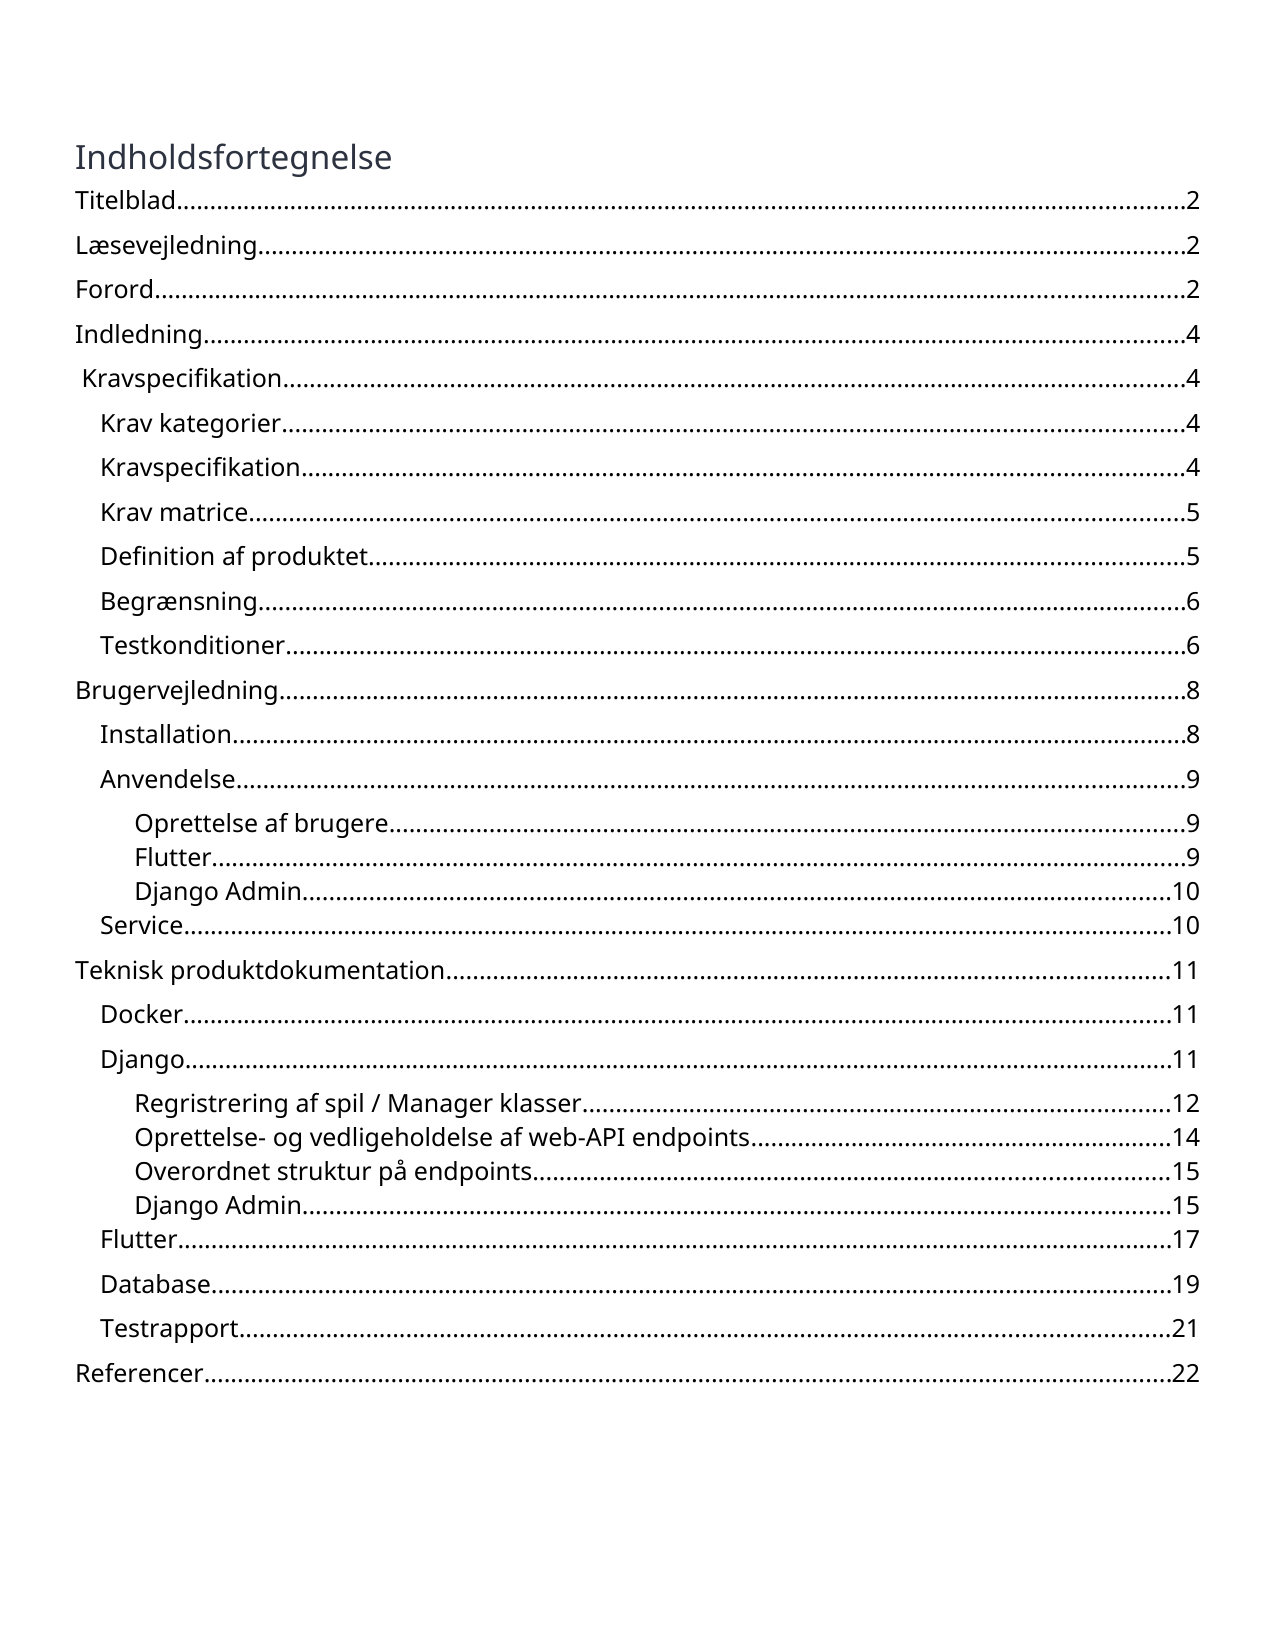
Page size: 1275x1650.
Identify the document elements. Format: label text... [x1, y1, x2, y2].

text Oprettelse af brugere 9 [134, 806, 1200, 840]
text Forord 2 [75, 272, 1200, 306]
text Kravspecifikation 4 [100, 450, 1200, 484]
text Database 19 [100, 1267, 1200, 1301]
text Testkonditioner 6 [100, 628, 1200, 662]
text Definition af produktet 5 [100, 539, 1200, 573]
text Indledning 4 [75, 316, 1200, 351]
text Django 11 [100, 1041, 1200, 1075]
text Krav matrice 5 [100, 494, 1200, 528]
text Teknisk produktdokumentation 11 [75, 952, 1200, 986]
text Brugervejledning 8 [75, 672, 1200, 706]
text Testrapport 21 [100, 1311, 1200, 1345]
text Django Admin 15 [134, 1188, 1200, 1222]
text Regristrering af spil / Manager klasser 12 [134, 1086, 1200, 1120]
text Titelblad 2 [75, 183, 1200, 217]
text Anvendelse 9 [100, 761, 1200, 795]
text Begrænsning 6 [100, 583, 1200, 617]
text Flutter 9 [134, 840, 1200, 874]
subtitle Indholdsfortegnelse [75, 134, 1200, 179]
text Overordnet struktur på endpoints 15 [134, 1154, 1200, 1188]
text Django Admin 10 [134, 874, 1200, 908]
text Docker 11 [100, 997, 1200, 1031]
text Installation 8 [100, 717, 1200, 751]
text Flutter 17 [100, 1222, 1200, 1256]
text Oprettelse- og vedligeholdelse af web-API endpoints 14 [134, 1120, 1200, 1154]
text Læsevejledning 2 [75, 227, 1200, 262]
text Referencer 22 [75, 1356, 1200, 1389]
text Service 10 [100, 908, 1200, 942]
text Krav kategorier 4 [100, 405, 1200, 439]
text Kravspecifikation 4 [75, 361, 1200, 395]
